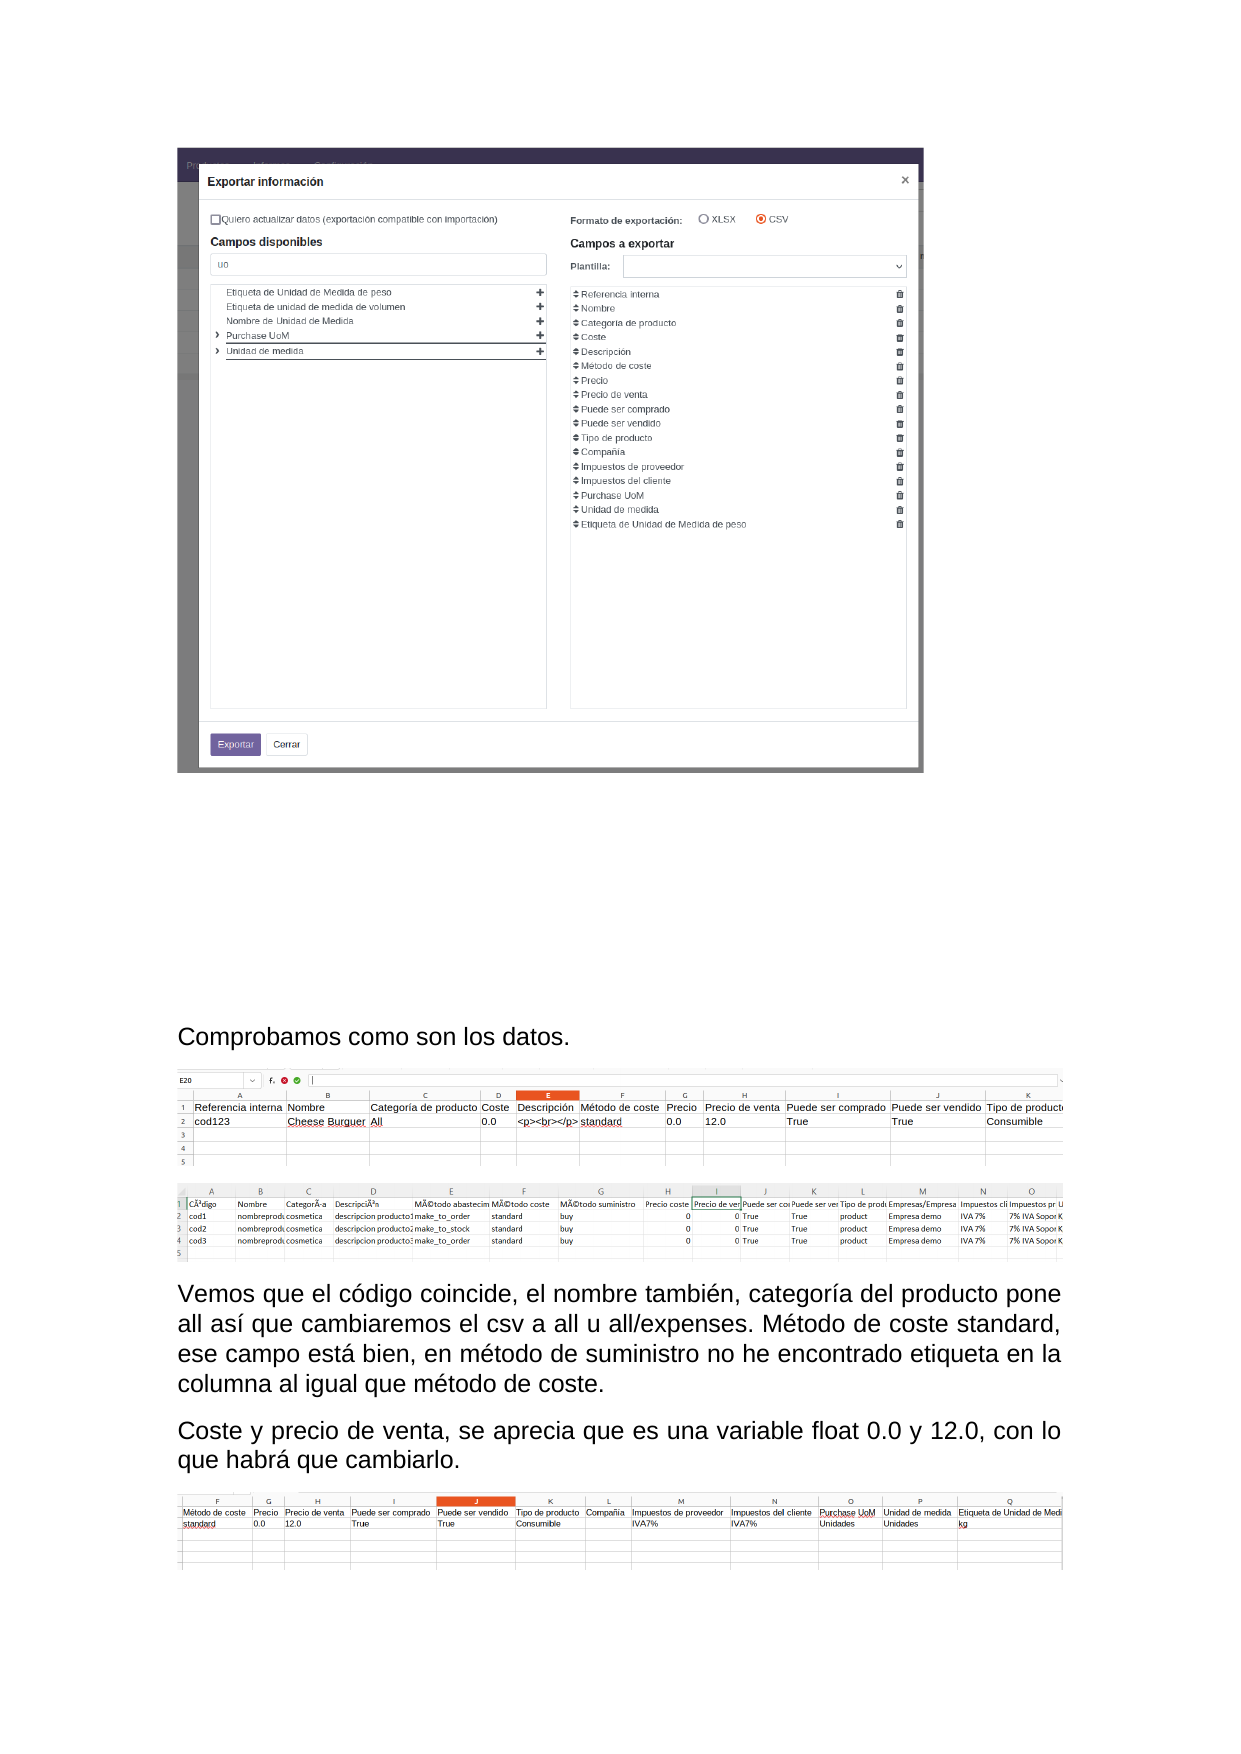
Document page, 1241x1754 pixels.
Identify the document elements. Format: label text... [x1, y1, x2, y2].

text Comprobamos como son los datos. [177, 1021, 1063, 1050]
text Vemos que el código coincide, el nombre también, categoría del producto pone all así que cambiaremos el csv a all u all/expenses. Método de coste standard, ese campo está bien, en método de suministro no he encontrado etiqueta en la columna al igual que método de coste. [177, 1279, 1063, 1398]
text Coste y precio de venta, se aprecia que es una variable float 0.0 y 12.0, con lo que habrá que cambiarlo. [177, 1416, 1063, 1474]
